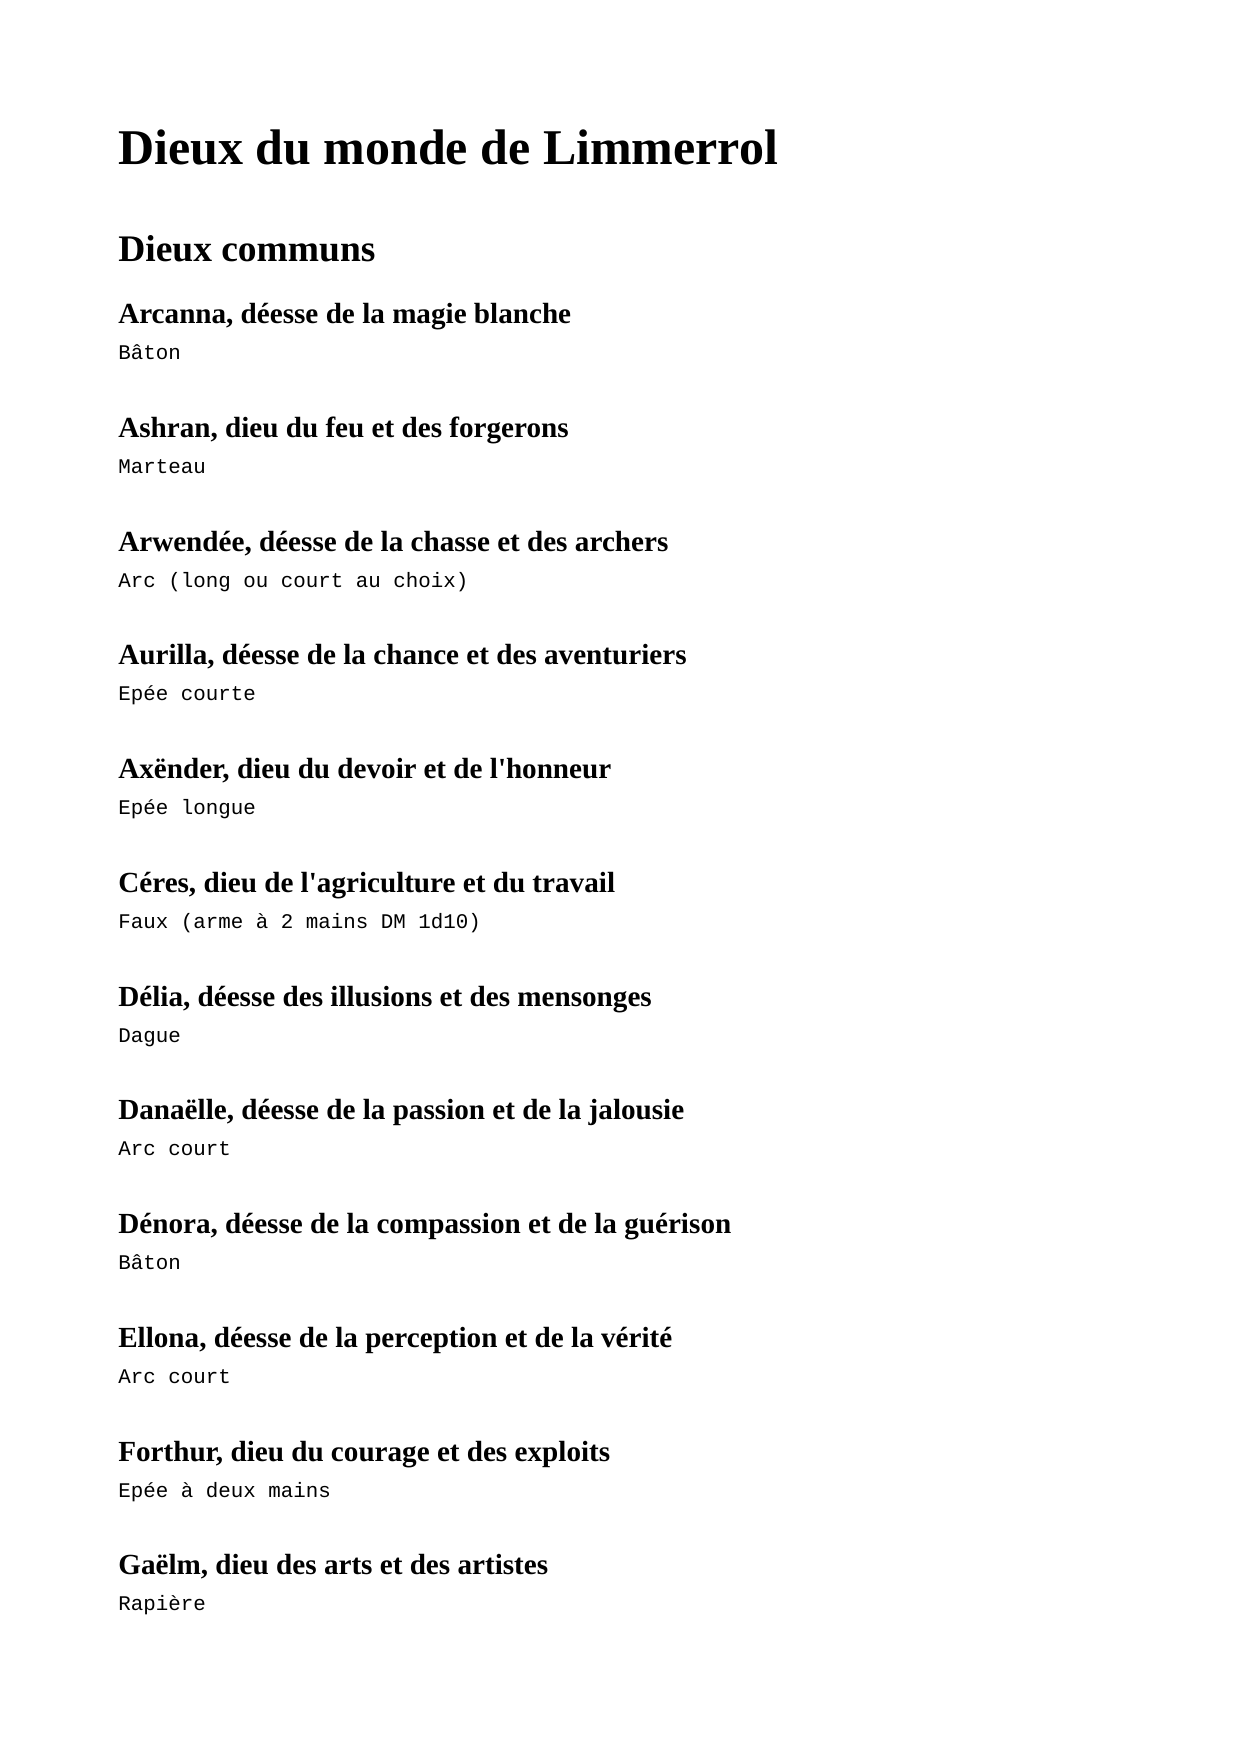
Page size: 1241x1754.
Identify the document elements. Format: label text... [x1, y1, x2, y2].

subtitle Aurilla, déesse de la chance et des aventuriers [118, 637, 1122, 671]
subtitle Dieux du monde de Limmerrol [118, 118, 1122, 176]
subtitle Axënder, dieu du devoir et de l'honneur [118, 751, 1122, 785]
text Bâton [118, 342, 1122, 366]
subtitle Gaëlm, dieu des arts et des artistes [118, 1547, 1122, 1581]
text Bâton [118, 1252, 1122, 1276]
subtitle Dénora, déesse de la compassion et de la guérison [118, 1206, 1122, 1240]
text Epée à deux mains [118, 1480, 1122, 1503]
text Arc court [118, 1138, 1122, 1162]
text Marteau [118, 456, 1122, 479]
subtitle Danaëlle, déesse de la passion et de la jalousie [118, 1092, 1122, 1126]
text Epée longue [118, 797, 1122, 821]
text Faux (arme à 2 mains DM 1d10) [118, 911, 1122, 934]
text Dague [118, 1025, 1122, 1048]
subtitle Céres, dieu de l'agriculture et du travail [118, 865, 1122, 898]
subtitle Ellona, déesse de la perception et de la vérité [118, 1320, 1122, 1353]
subtitle Arwendée, déesse de la chasse et des archers [118, 524, 1122, 557]
text Rapière [118, 1593, 1122, 1617]
subtitle Arcanna, déesse de la magie blanche [118, 296, 1122, 330]
text Epée courte [118, 683, 1122, 707]
subtitle Délia, déesse des illusions et des mensonges [118, 979, 1122, 1012]
text Arc court [118, 1366, 1122, 1389]
text Arc (long ou court au choix) [118, 570, 1122, 593]
subtitle Dieux communs [118, 226, 1122, 269]
subtitle Ashran, dieu du feu et des forgerons [118, 410, 1122, 443]
subtitle Forthur, dieu du courage et des exploits [118, 1434, 1122, 1467]
